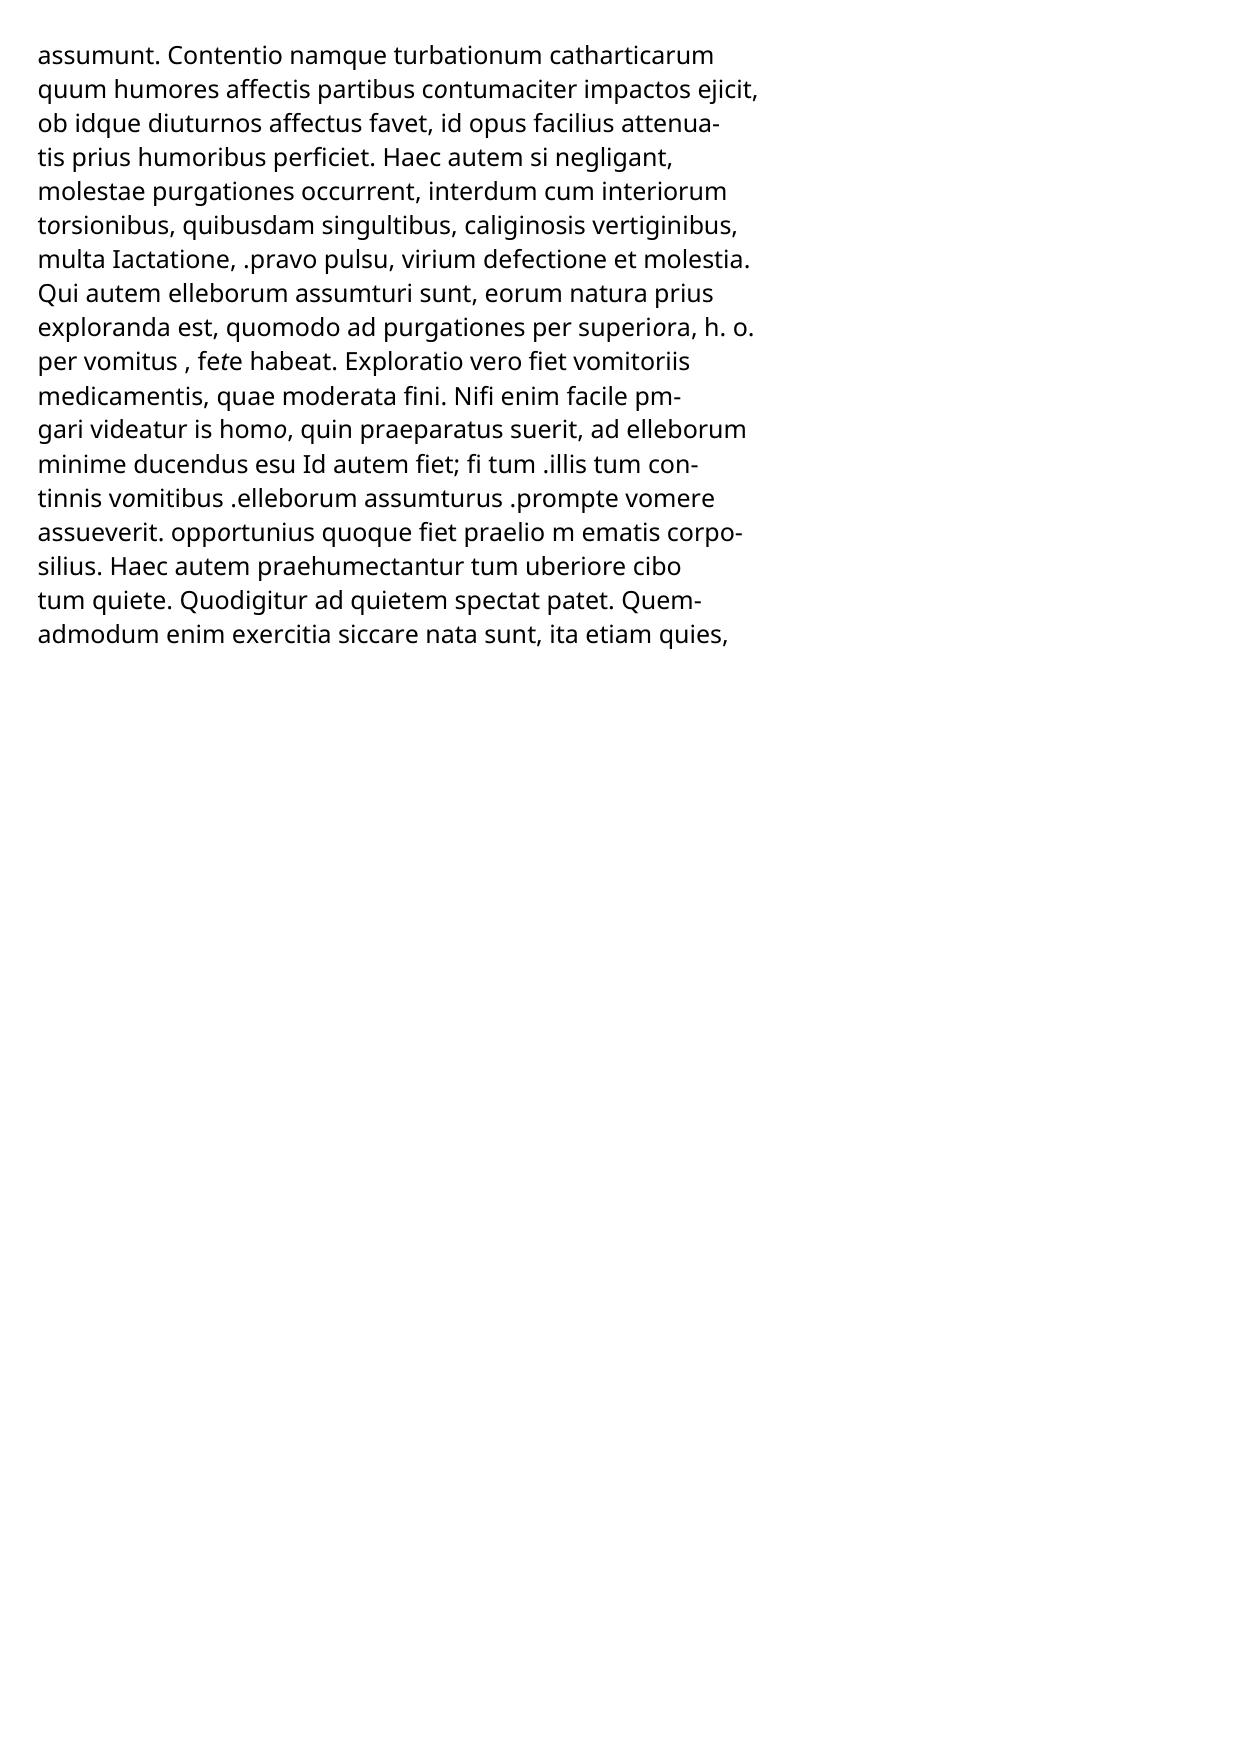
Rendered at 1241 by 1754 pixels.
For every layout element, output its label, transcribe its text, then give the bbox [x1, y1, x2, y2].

text assumunt. Contentio namque turbationum catharticarum quum humores affectis partibus contumaciter impactos ejicit, ob idque diuturnos affectus favet, id opus facilius attenua- tis prius humoribus perficiet. Haec autem si negligant, molestae purgationes occurrent, interdum cum interiorum torsionibus, quibusdam singultibus, caliginosis vertiginibus, multa Iactatione, .pravo pulsu, virium defectione et molestia. Qui autem elleborum assumturi sunt, eorum natura prius exploranda est, quomodo ad purgationes per superiora, h. o. per vomitus , fete habeat. Exploratio vero fiet vomitoriis medicamentis, quae moderata fini. Nifi enim facile pm- gari videatur is homo, quin praeparatus suerit, ad elleborum minime ducendus esu Id autem fiet; fi tum .illis tum con- tinnis vomitibus .elleborum assumturus .prompte vomere assueverit. opportunius quoque fiet praelio m ematis corpo- silius. Haec autem praehumectantur tum uberiore cibo tum quiete. Quodigitur ad quietem spectat patet. Quem- admodum enim exercitia siccare nata sunt, ita etiam quies, [37, 37, 1203, 651]
